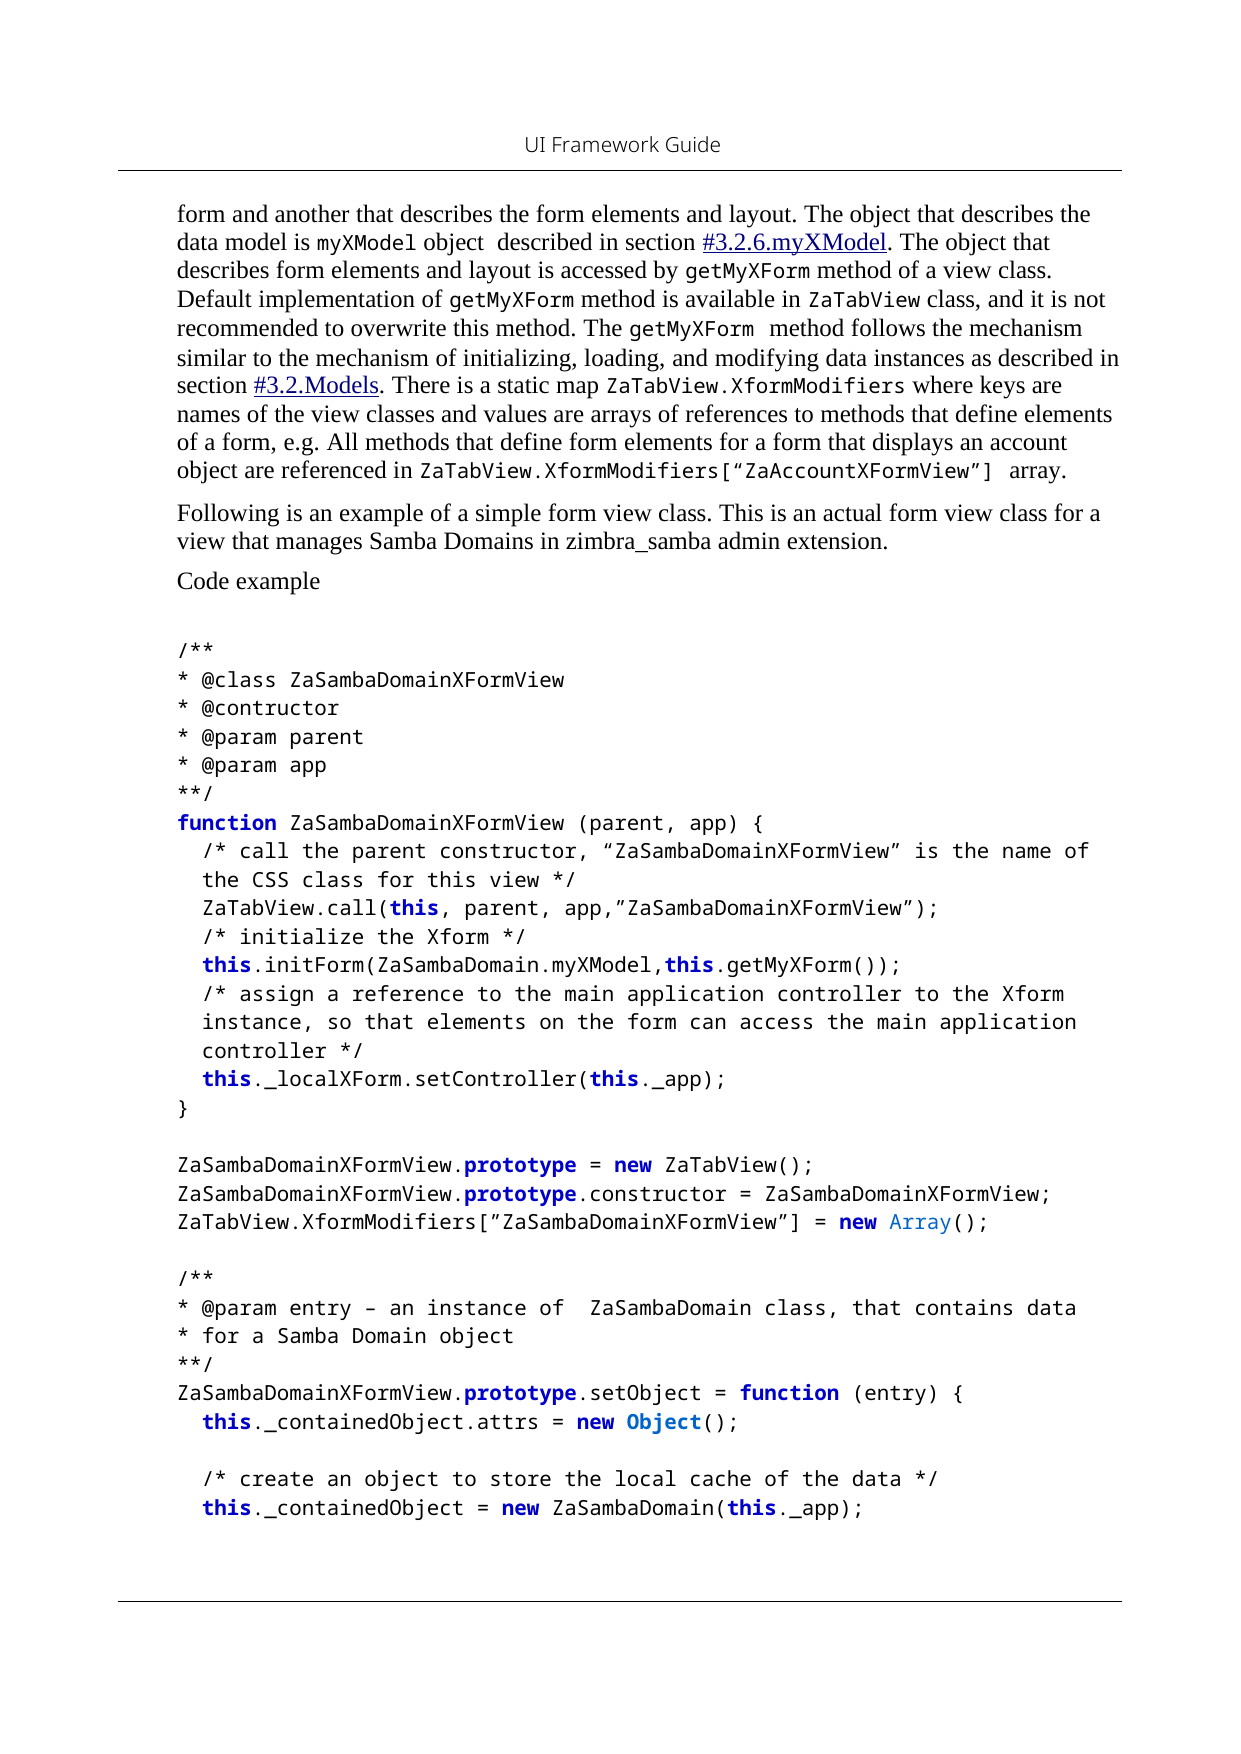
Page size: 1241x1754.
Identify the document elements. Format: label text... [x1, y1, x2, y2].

text ZaTabView.call(this, parent, app,”ZaSambaDomainXFormView”); [177, 893, 1122, 922]
text the CSS class for this view */ [177, 864, 1122, 893]
text instance, so that elements on the form can access the main application [177, 1007, 1122, 1036]
text /* call the parent constructor, “ZaSambaDomainXFormView” is the name of [177, 836, 1122, 864]
text form and another that describes the form elements and layout. The object that describes the data model is myXModel object described in section #3.2.6.myXModel. The object that describes form elements and layout is accessed by getMyXForm method of a view class. Default implementation of getMyXForm method is available in ZaTabView class, and it is not recommended to overwrite this method. The getMyXForm method follows the mechanism similar to the mechanism of initializing, loading, and modifying data instances as described in section #3.2.Models. There is a static map ZaTabView.XformModifiers where keys are names of the view classes and values are arrays of references to methods that define elements of a form, e.g. All methods that define form elements for a form that displays an account object are referenced in ZaTabView.XformModifiers[“ZaAccountXFormView”] array. [177, 200, 1122, 486]
text function ZaSambaDomainXFormView (parent, app) { [177, 807, 1122, 836]
text this._containedObject = new ZaSambaDomain(this._app); [177, 1492, 1122, 1521]
text ZaSambaDomainXFormView.prototype.constructor = ZaSambaDomainXFormView; [177, 1178, 1122, 1207]
text /* initialize the Xform */ [177, 922, 1122, 950]
text * @param app [177, 750, 1122, 779]
text this._localXForm.setController(this._app); [177, 1064, 1122, 1093]
text * for a Samba Domain object [177, 1321, 1122, 1350]
text **/ [177, 1350, 1122, 1378]
text /** [177, 636, 1122, 665]
text /* assign a reference to the main application controller to the Xform [177, 979, 1122, 1007]
text ZaTabView.XformModifiers[”ZaSambaDomainXFormView”] = new Array(); [177, 1207, 1122, 1236]
text Following is an example of a simple form view class. This is an actual form view class for a view that manages Samba Domains in zimbra_samba admin extension. [177, 498, 1122, 554]
text /* create an object to store the local cache of the data */ [177, 1464, 1122, 1492]
text * @contructor [177, 693, 1122, 722]
text * @class ZaSambaDomainXFormView [177, 665, 1122, 693]
text Code example [177, 567, 1122, 595]
text ZaSambaDomainXFormView.prototype = new ZaTabView(); [177, 1150, 1122, 1178]
text } [177, 1093, 1122, 1121]
text * @param entry – an instance of ZaSambaDomain class, that contains data [177, 1293, 1122, 1321]
text **/ [177, 779, 1122, 807]
text this.initForm(ZaSambaDomain.myXModel,this.getMyXForm()); [177, 950, 1122, 979]
text /** [177, 1264, 1122, 1293]
text * @param parent [177, 722, 1122, 750]
text controller */ [177, 1036, 1122, 1064]
text ZaSambaDomainXFormView.prototype.setObject = function (entry) { [177, 1378, 1122, 1407]
text this._containedObject.attrs = new Object(); [177, 1407, 1122, 1435]
